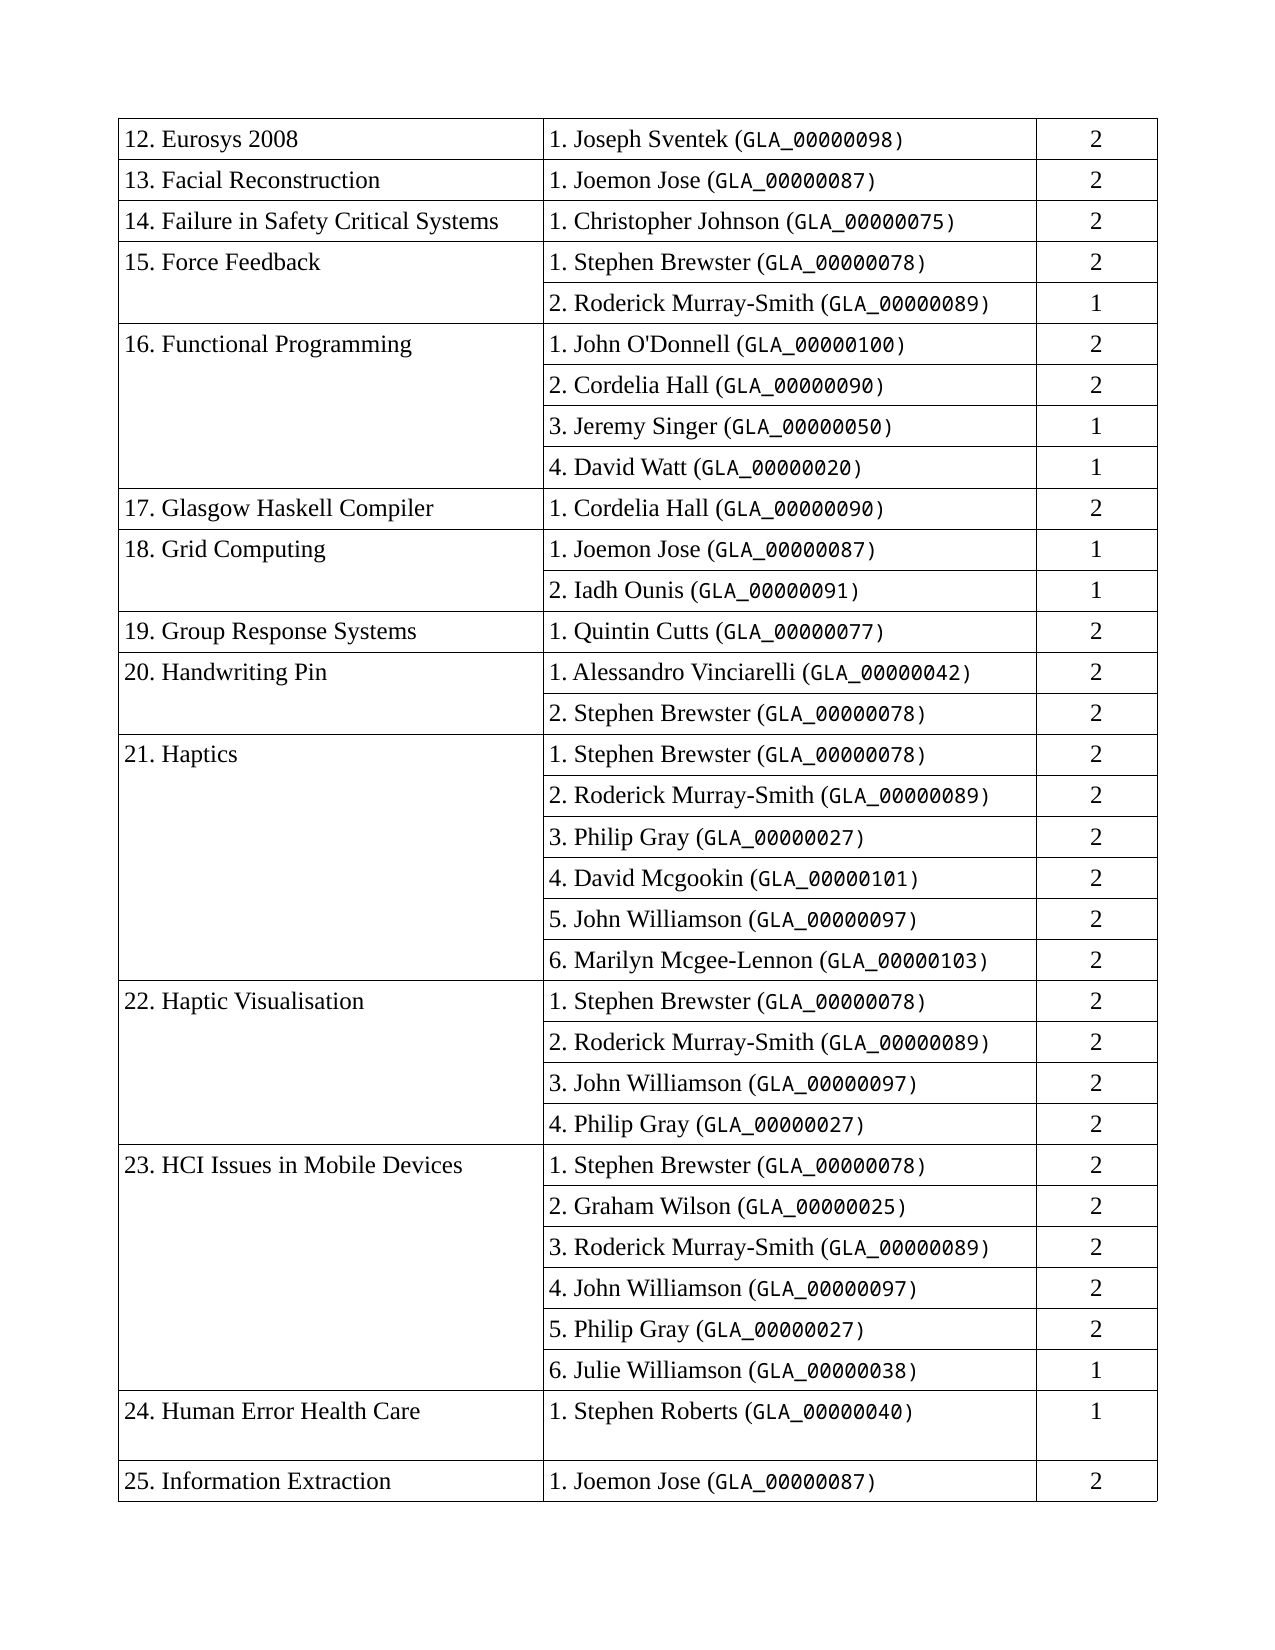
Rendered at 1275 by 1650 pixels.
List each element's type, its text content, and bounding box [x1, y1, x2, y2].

table_cell 2 [1037, 1461, 1157, 1501]
table_cell 3. John Williamson (GLA_00000097) [544, 1063, 1036, 1103]
table_cell 2. Roderick Murray-Smith (GLA_00000089) [544, 776, 1036, 816]
table_cell 1 [1037, 406, 1157, 446]
table_cell 23. HCI Issues in Mobile Devices [119, 1145, 543, 1390]
table_cell 2 [1037, 119, 1157, 159]
table_cell 1. Joemon Jose (GLA_00000087) [544, 1461, 1036, 1501]
table_cell 1 [1037, 1391, 1157, 1460]
table_cell 2 [1037, 1268, 1157, 1308]
table_cell 2. Cordelia Hall (GLA_00000090) [544, 365, 1036, 405]
table_cell 1. Joseph Sventek (GLA_00000098) [544, 119, 1036, 159]
table_cell 2 [1037, 817, 1157, 857]
table_cell 13. Facial Reconstruction [119, 160, 543, 200]
table_cell 1. Christopher Johnson (GLA_00000075) [544, 201, 1036, 241]
table_cell 5. John Williamson (GLA_00000097) [544, 899, 1036, 939]
table_cell 18. Grid Computing [119, 530, 543, 611]
table_cell 22. Haptic Visualisation [119, 981, 543, 1144]
table_cell 1. John O'Donnell (GLA_00000100) [544, 324, 1036, 364]
table_cell 2 [1037, 365, 1157, 405]
table_cell 2 [1037, 1145, 1157, 1185]
table_cell 1 [1037, 571, 1157, 611]
table_cell 2 [1037, 1309, 1157, 1349]
table_cell 6. Julie Williamson (GLA_00000038) [544, 1350, 1036, 1390]
table_cell 1. Joemon Jose (GLA_00000087) [544, 530, 1036, 569]
table_cell 2 [1037, 1227, 1157, 1267]
table_cell 21. Haptics [119, 735, 543, 980]
table_cell 2 [1037, 324, 1157, 364]
table_cell 2 [1037, 940, 1157, 980]
table_cell 20. Handwriting Pin [119, 653, 543, 734]
table_cell 3. Roderick Murray-Smith (GLA_00000089) [544, 1227, 1036, 1267]
table_cell 1. Cordelia Hall (GLA_00000090) [544, 489, 1036, 528]
table_cell 3. Jeremy Singer (GLA_00000050) [544, 406, 1036, 446]
table_cell 4. John Williamson (GLA_00000097) [544, 1268, 1036, 1308]
table_cell 2 [1037, 1186, 1157, 1226]
table_cell 2. Iadh Ounis (GLA_00000091) [544, 571, 1036, 611]
table_cell 19. Group Response Systems [119, 612, 543, 652]
table_cell 2 [1037, 735, 1157, 775]
table_cell 2 [1037, 242, 1157, 282]
table_cell 2. Roderick Murray-Smith (GLA_00000089) [544, 283, 1036, 323]
table_cell 1 [1037, 1350, 1157, 1390]
table_cell 14. Failure in Safety Critical Systems [119, 201, 543, 241]
table_cell 2 [1037, 489, 1157, 528]
table_cell 17. Glasgow Haskell Compiler [119, 489, 543, 528]
table_cell 4. Philip Gray (GLA_00000027) [544, 1104, 1036, 1144]
table_cell 16. Functional Programming [119, 324, 543, 487]
table_cell 1. Stephen Roberts (GLA_00000040) [544, 1391, 1036, 1460]
table_cell 1. Quintin Cutts (GLA_00000077) [544, 612, 1036, 652]
table_cell 1 [1037, 447, 1157, 487]
table_cell 1. Stephen Brewster (GLA_00000078) [544, 1145, 1036, 1185]
table_cell 2 [1037, 776, 1157, 816]
table_cell 2 [1037, 694, 1157, 734]
table_cell 25. Information Extraction [119, 1461, 543, 1501]
table_cell 2 [1037, 653, 1157, 693]
table_cell 12. Eurosys 2008 [119, 119, 543, 159]
table_cell 2 [1037, 899, 1157, 939]
table_cell 15. Force Feedback [119, 242, 543, 323]
table_cell 24. Human Error Health Care [119, 1391, 543, 1460]
table_cell 2. Stephen Brewster (GLA_00000078) [544, 694, 1036, 734]
table_cell 1. Stephen Brewster (GLA_00000078) [544, 981, 1036, 1021]
table_cell 1. Joemon Jose (GLA_00000087) [544, 160, 1036, 200]
table_cell 2 [1037, 981, 1157, 1021]
table_cell 1 [1037, 283, 1157, 323]
table_cell 2 [1037, 1104, 1157, 1144]
table_cell 1. Stephen Brewster (GLA_00000078) [544, 242, 1036, 282]
table_cell 4. David Watt (GLA_00000020) [544, 447, 1036, 487]
table_cell 2. Roderick Murray-Smith (GLA_00000089) [544, 1022, 1036, 1062]
table_cell 5. Philip Gray (GLA_00000027) [544, 1309, 1036, 1349]
table_cell 6. Marilyn Mcgee-Lennon (GLA_00000103) [544, 940, 1036, 980]
table_cell 1. Stephen Brewster (GLA_00000078) [544, 735, 1036, 775]
table_cell 2 [1037, 1063, 1157, 1103]
table_cell 2 [1037, 160, 1157, 200]
table_cell 1. Alessandro Vinciarelli (GLA_00000042) [544, 653, 1036, 693]
table_cell 4. David Mcgookin (GLA_00000101) [544, 858, 1036, 898]
table_cell 2 [1037, 1022, 1157, 1062]
table_cell 1 [1037, 530, 1157, 569]
table_cell 3. Philip Gray (GLA_00000027) [544, 817, 1036, 857]
table_cell 2 [1037, 201, 1157, 241]
table_cell 2 [1037, 858, 1157, 898]
table_cell 2 [1037, 612, 1157, 652]
table_cell 2. Graham Wilson (GLA_00000025) [544, 1186, 1036, 1226]
